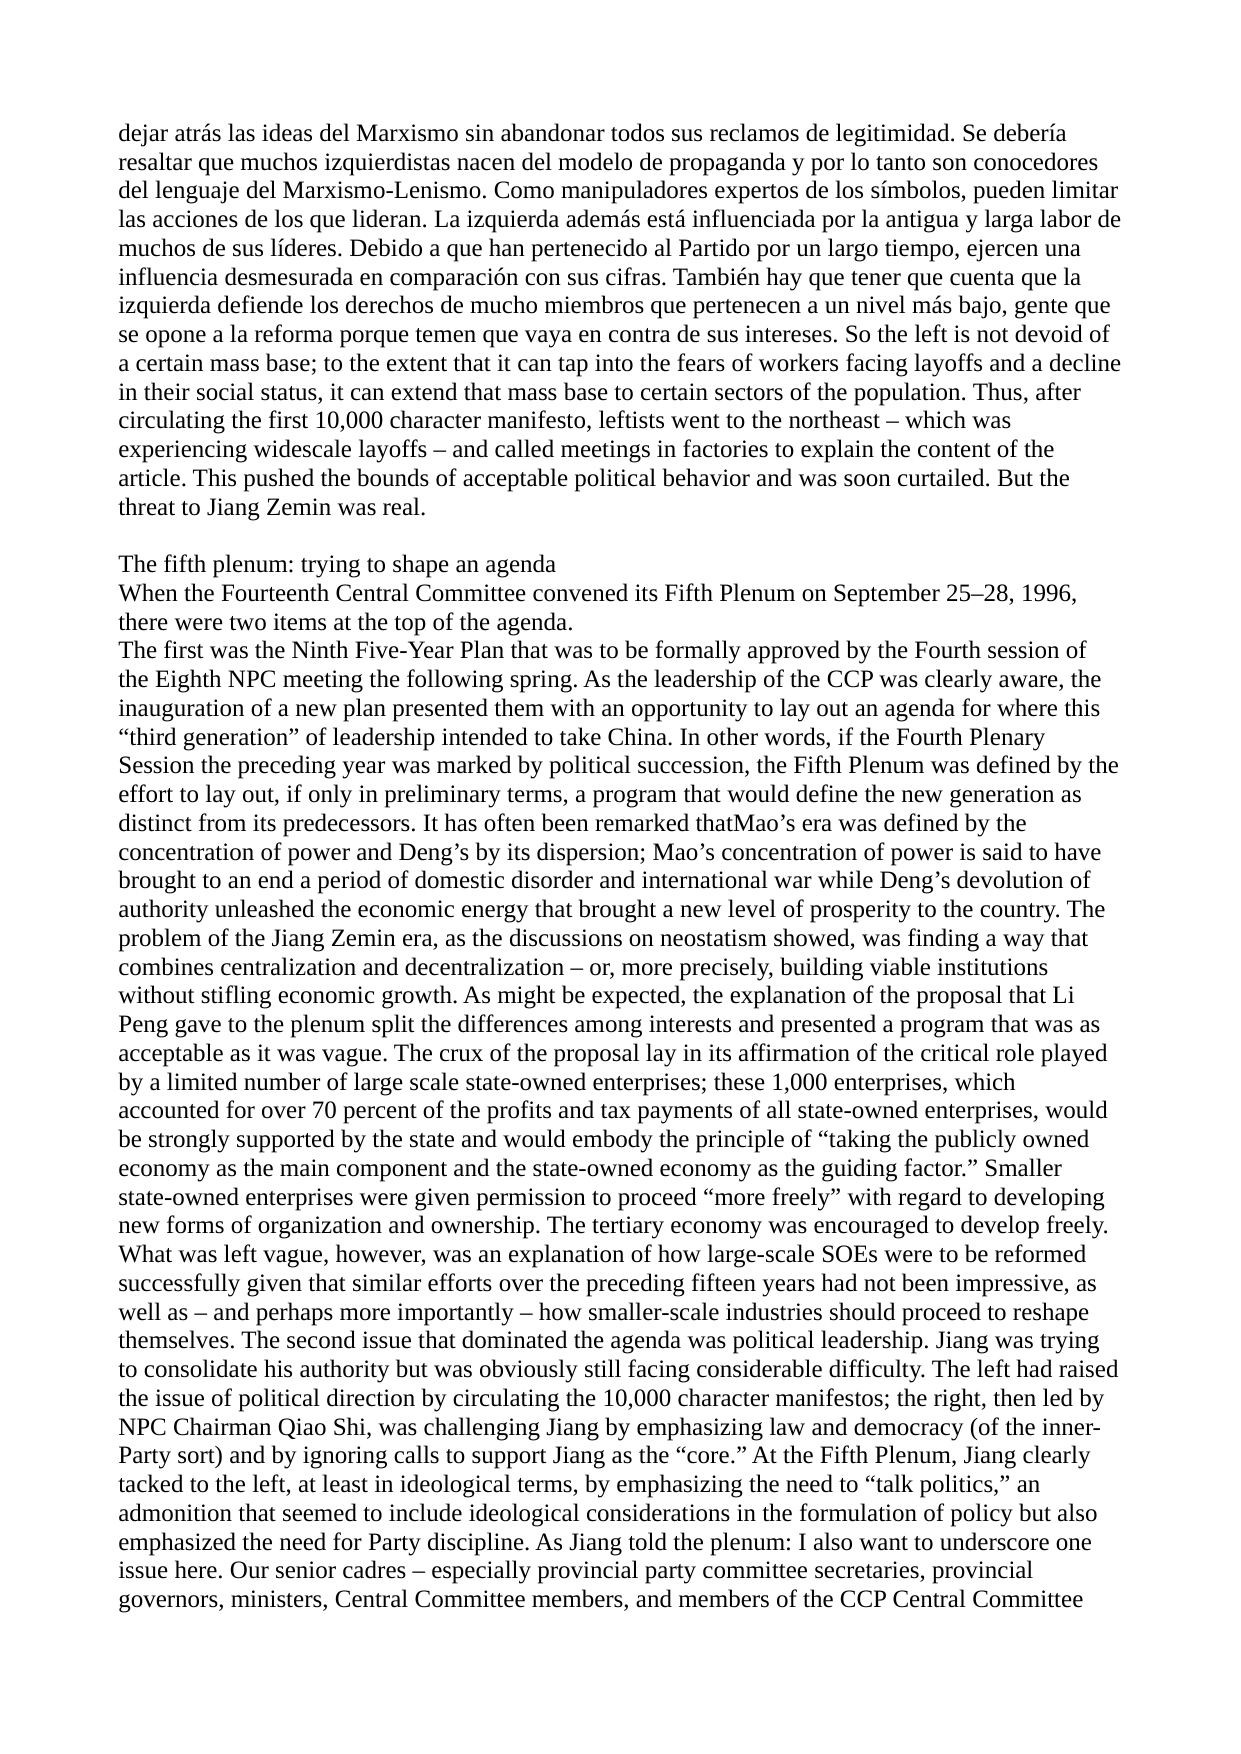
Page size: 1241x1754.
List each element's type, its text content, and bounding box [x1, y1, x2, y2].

text The first was the Ninth Five-Year Plan that was to be formally approved by the Fourth session of the Eighth NPC meeting the following spring. As the leadership of the CCP was clearly aware, the inauguration of a new plan presented them with an opportunity to lay out an agenda for where this “third generation” of leadership intended to take China. In other words, if the Fourth Plenary Session the preceding year was marked by political succession, the Fifth Plenum was defined by the effort to lay out, if only in preliminary terms, a program that would define the new generation as distinct from its predecessors. It has often been remarked thatMao’s era was defined by the concentration of power and Deng’s by its dispersion; Mao’s concentration of power is said to have brought to an end a period of domestic disorder and international war while Deng’s devolution of authority unleashed the economic energy that brought a new level of prosperity to the country. The problem of the Jiang Zemin era, as the discussions on neostatism showed, was finding a way that combines centralization and decentralization – or, more precisely, building viable institutions without stifling economic growth. As might be expected, the explanation of the proposal that Li Peng gave to the plenum split the differences among interests and presented a program that was as acceptable as it was vague. The crux of the proposal lay in its affirmation of the critical role played by a limited number of large scale state-owned enterprises; these 1,000 enterprises, which accounted for over 70 percent of the profits and tax payments of all state-owned enterprises, would be strongly supported by the state and would embody the principle of “taking the publicly owned economy as the main component and the state-owned economy as the guiding factor.” Smaller state-owned enterprises were given permission to proceed “more freely” with regard to developing new forms of organization and ownership. The tertiary economy was encouraged to develop freely. What was left vague, however, was an explanation of how large-scale SOEs were to be reformed successfully given that similar efforts over the preceding fifteen years had not been impressive, as well as – and perhaps more importantly – how smaller-scale industries should proceed to reshape themselves. The second issue that dominated the agenda was political leadership. Jiang was trying to consolidate his authority but was obviously still facing considerable difficulty. The left had raised the issue of political direction by circulating the 10,000 character manifestos; the right, then led by NPC Chairman Qiao Shi, was challenging Jiang by emphasizing law and democracy (of the inner-Party sort) and by ignoring calls to support Jiang as the “core.” At the Fifth Plenum, Jiang clearly tacked to the left, at least in ideological terms, by emphasizing the need to “talk politics,” an admonition that seemed to include ideological considerations in the formulation of policy but also emphasized the need for Party discipline. As Jiang told the plenum: I also want to underscore one issue here. Our senior cadres – especially provincial party committee secretaries, provincial governors, ministers, Central Committee members, and members of the CCP Central Committee [118, 636, 1122, 1613]
text The fifth plenum: trying to shape an agenda [118, 549, 1122, 578]
text dejar atrás las ideas del Marxismo sin abandonar todos sus reclamos de legitimidad. Se debería resaltar que muchos izquierdistas nacen del modelo de propaganda y por lo tanto son conocedores del lenguaje del Marxismo-Lenismo. Como manipuladores expertos de los símbolos, pueden limitar las acciones de los que lideran. La izquierda además está influenciada por la antigua y larga labor de muchos de sus líderes. Debido a que han pertenecido al Partido por un largo tiempo, ejercen una influencia desmesurada en comparación con sus cifras. También hay que tener que cuenta que la izquierda defiende los derechos de mucho miembros que pertenecen a un nivel más bajo, gente que se opone a la reforma porque temen que vaya en contra de sus intereses. So the left is not devoid of a certain mass base; to the extent that it can tap into the fears of workers facing layoffs and a decline in their social status, it can extend that mass base to certain sectors of the population. Thus, after circulating the first 10,000 character manifesto, leftists went to the northeast – which was experiencing widescale layoffs – and called meetings in factories to explain the content of the article. This pushed the bounds of acceptable political behavior and was soon curtailed. But the threat to Jiang Zemin was real. [118, 118, 1122, 521]
text When the Fourteenth Central Committee convened its Fifth Plenum on September 25–28, 1996, there were two items at the top of the agenda. [118, 578, 1122, 636]
